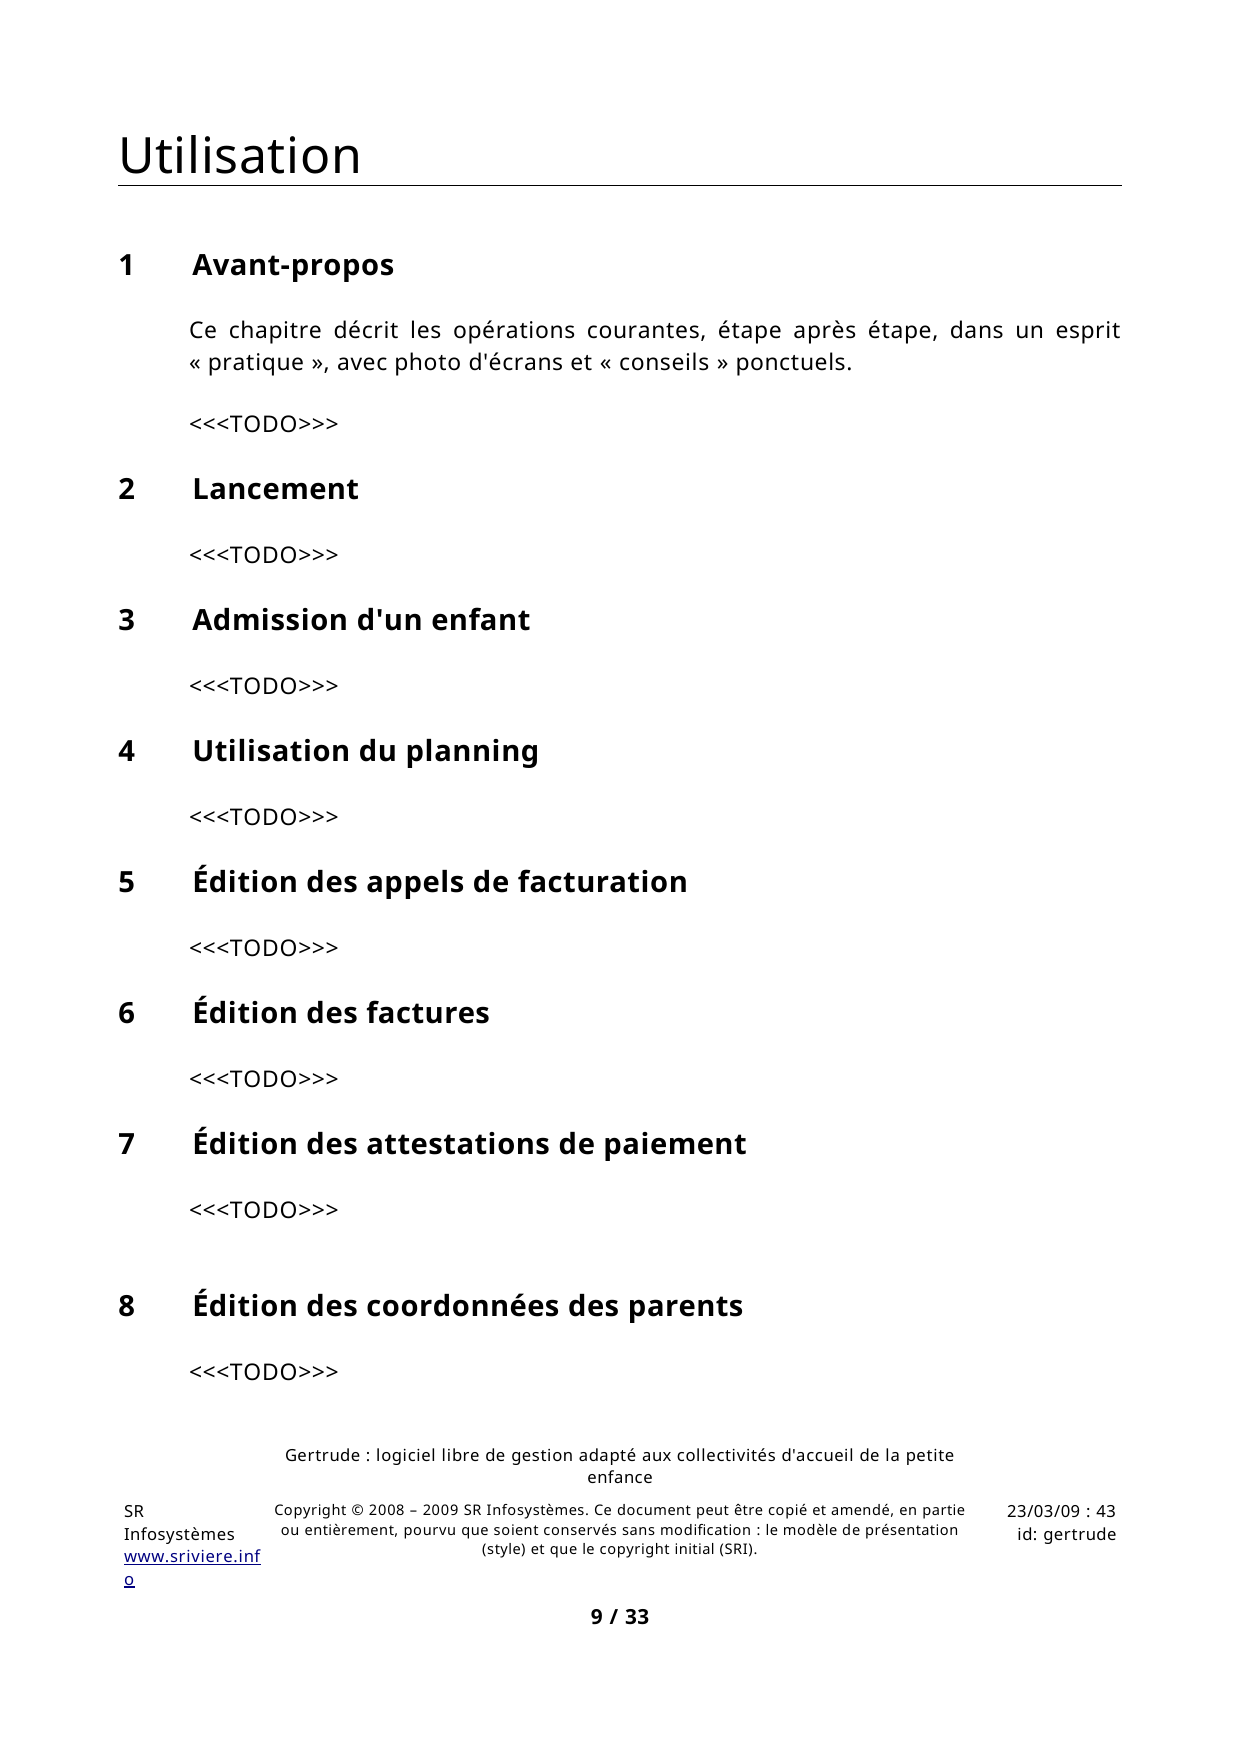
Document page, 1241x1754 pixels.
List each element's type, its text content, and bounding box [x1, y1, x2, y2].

text <<<TODO>>> [189, 407, 1122, 438]
subtitle Édition des factures [118, 992, 1122, 1032]
text <<<TODO>>> [189, 1194, 1122, 1225]
text <<<TODO>>> [189, 932, 1122, 963]
subtitle Édition des attestations de paiement [118, 1123, 1122, 1163]
text <<<TODO>>> [189, 538, 1122, 569]
text <<<TODO>>> [189, 1063, 1122, 1094]
subtitle Utilisation [118, 118, 1122, 185]
text Ce chapitre décrit les opérations courantes, étape après étape, dans un esprit « pratique », avec photo d'écrans et « conseils » ponctuels. [189, 314, 1122, 376]
subtitle Édition des coordonnées des parents [118, 1285, 1122, 1325]
text <<<TODO>>> [189, 1356, 1122, 1387]
text <<<TODO>>> [189, 669, 1122, 701]
text <<<TODO>>> [189, 801, 1122, 832]
subtitle Admission d'un enfant [118, 599, 1122, 638]
subtitle Lancement [118, 468, 1122, 507]
subtitle Avant-propos [118, 244, 1122, 283]
subtitle Édition des appels de facturation [118, 861, 1122, 901]
subtitle Utilisation du planning [118, 730, 1122, 769]
